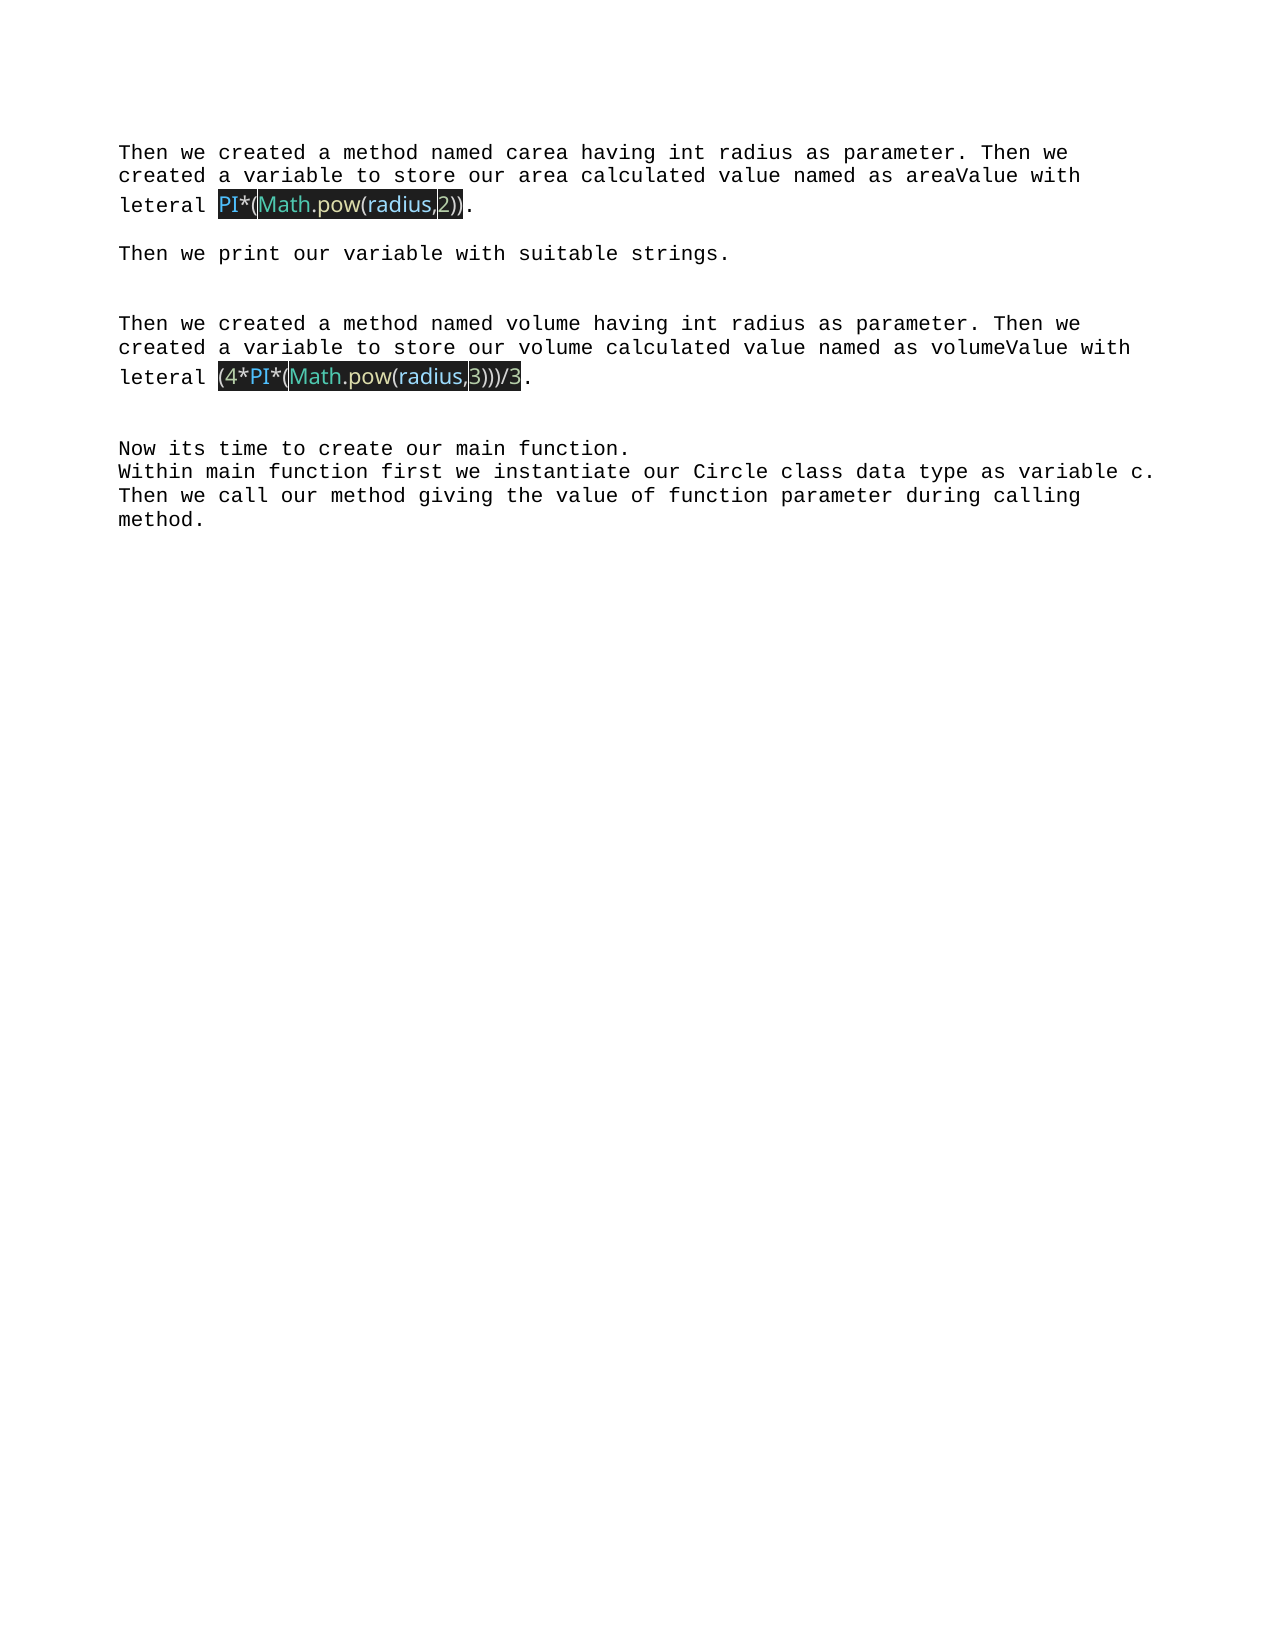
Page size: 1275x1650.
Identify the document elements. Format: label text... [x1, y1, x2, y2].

text Within main function first we instantiate our Circle class data type as variable c. Then we call our method giving the value of function parameter during calling method. [118, 461, 1157, 532]
text Then we print our variable with suitable strings. [118, 242, 1157, 266]
text Then we created a method named volume having int radius as parameter. Then we created a variable to store our volume calculated value named as volumeValue with leteral (4*PI*(Math.pow(radius,3)))/3. [118, 313, 1157, 391]
text Now its time to create our main function. [118, 438, 1157, 461]
text Then we created a method named carea having int radius as parameter. Then we created a variable to store our area calculated value named as areaValue with leteral PI*(Math.pow(radius,2)). [118, 142, 1157, 219]
